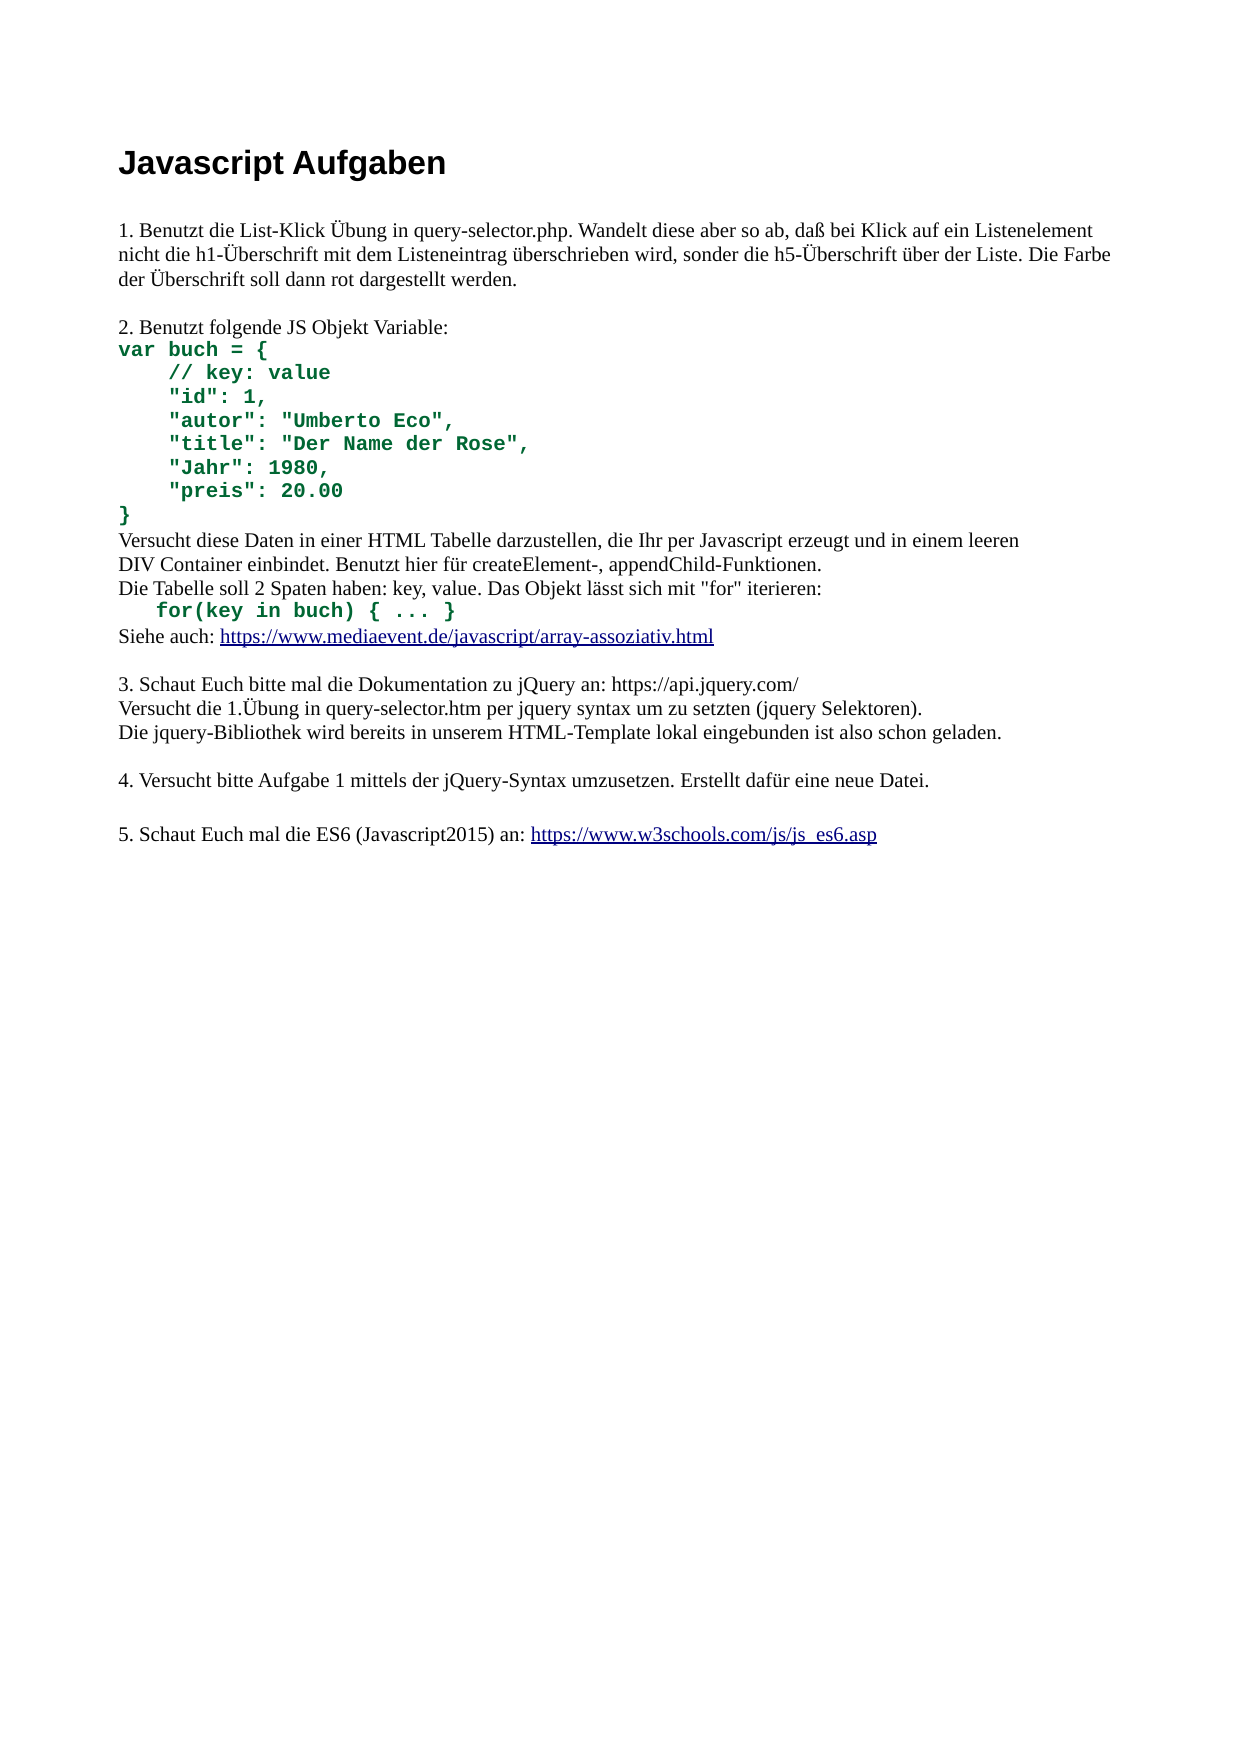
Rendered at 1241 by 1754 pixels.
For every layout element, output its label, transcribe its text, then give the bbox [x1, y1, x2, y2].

text // key: value [118, 362, 1122, 386]
text var buch = { [118, 339, 1122, 362]
text "autor": "Umberto Eco", [118, 409, 1122, 433]
text "Jahr": 1980, [118, 457, 1122, 481]
text DIV Container einbindet. Benutzt hier für createElement-, appendChild-Funktionen. [118, 552, 1122, 576]
text Die jquery-Bibliothek wird bereits in unserem HTML-Template lokal eingebunden ist also schon geladen. [118, 720, 1122, 744]
text 1. Benutzt die List-Klick Übung in query-selector.php. Wandelt diese aber so ab, daß bei Klick auf ein Listenelement nicht die h1-Überschrift mit dem Listeneintrag überschrieben wird, sonder die h5-Überschrift über der Liste. Die Farbe der Überschrift soll dann rot dargestellt werden. [118, 218, 1122, 291]
text "title": "Der Name der Rose", [118, 433, 1122, 457]
text 4. Versucht bitte Aufgabe 1 mittels der jQuery-Syntax umzusetzen. Erstellt dafür eine neue Datei. [118, 768, 1122, 792]
text Versucht diese Daten in einer HTML Tabelle darzustellen, die Ihr per Javascript erzeugt und in einem leeren [118, 528, 1122, 552]
text "preis": 20.00 [118, 481, 1122, 504]
text } [118, 504, 1122, 528]
text 2. Benutzt folgende JS Objekt Variable: [118, 314, 1122, 339]
subtitle Javascript Aufgaben [118, 143, 1122, 182]
text 3. Schaut Euch bitte mal die Dokumentation zu jQuery an: https://api.jquery.com/ [118, 672, 1122, 696]
text 5. Schaut Euch mal die ES6 (Javascript2015) an: https://www.w3schools.com/js/js_es6.asp [118, 822, 1122, 846]
text Versucht die 1.Übung in query-selector.htm per jquery syntax um zu setzten (jquery Selektoren). [118, 696, 1122, 720]
text "id": 1, [118, 386, 1122, 409]
text Siehe auch: https://www.mediaevent.de/javascript/array-assoziativ.html [118, 624, 1122, 648]
text Die Tabelle soll 2 Spaten haben: key, value. Das Objekt lässt sich mit "for" iterieren: [118, 576, 1122, 600]
text for(key in buch) { ... } [118, 600, 1122, 624]
